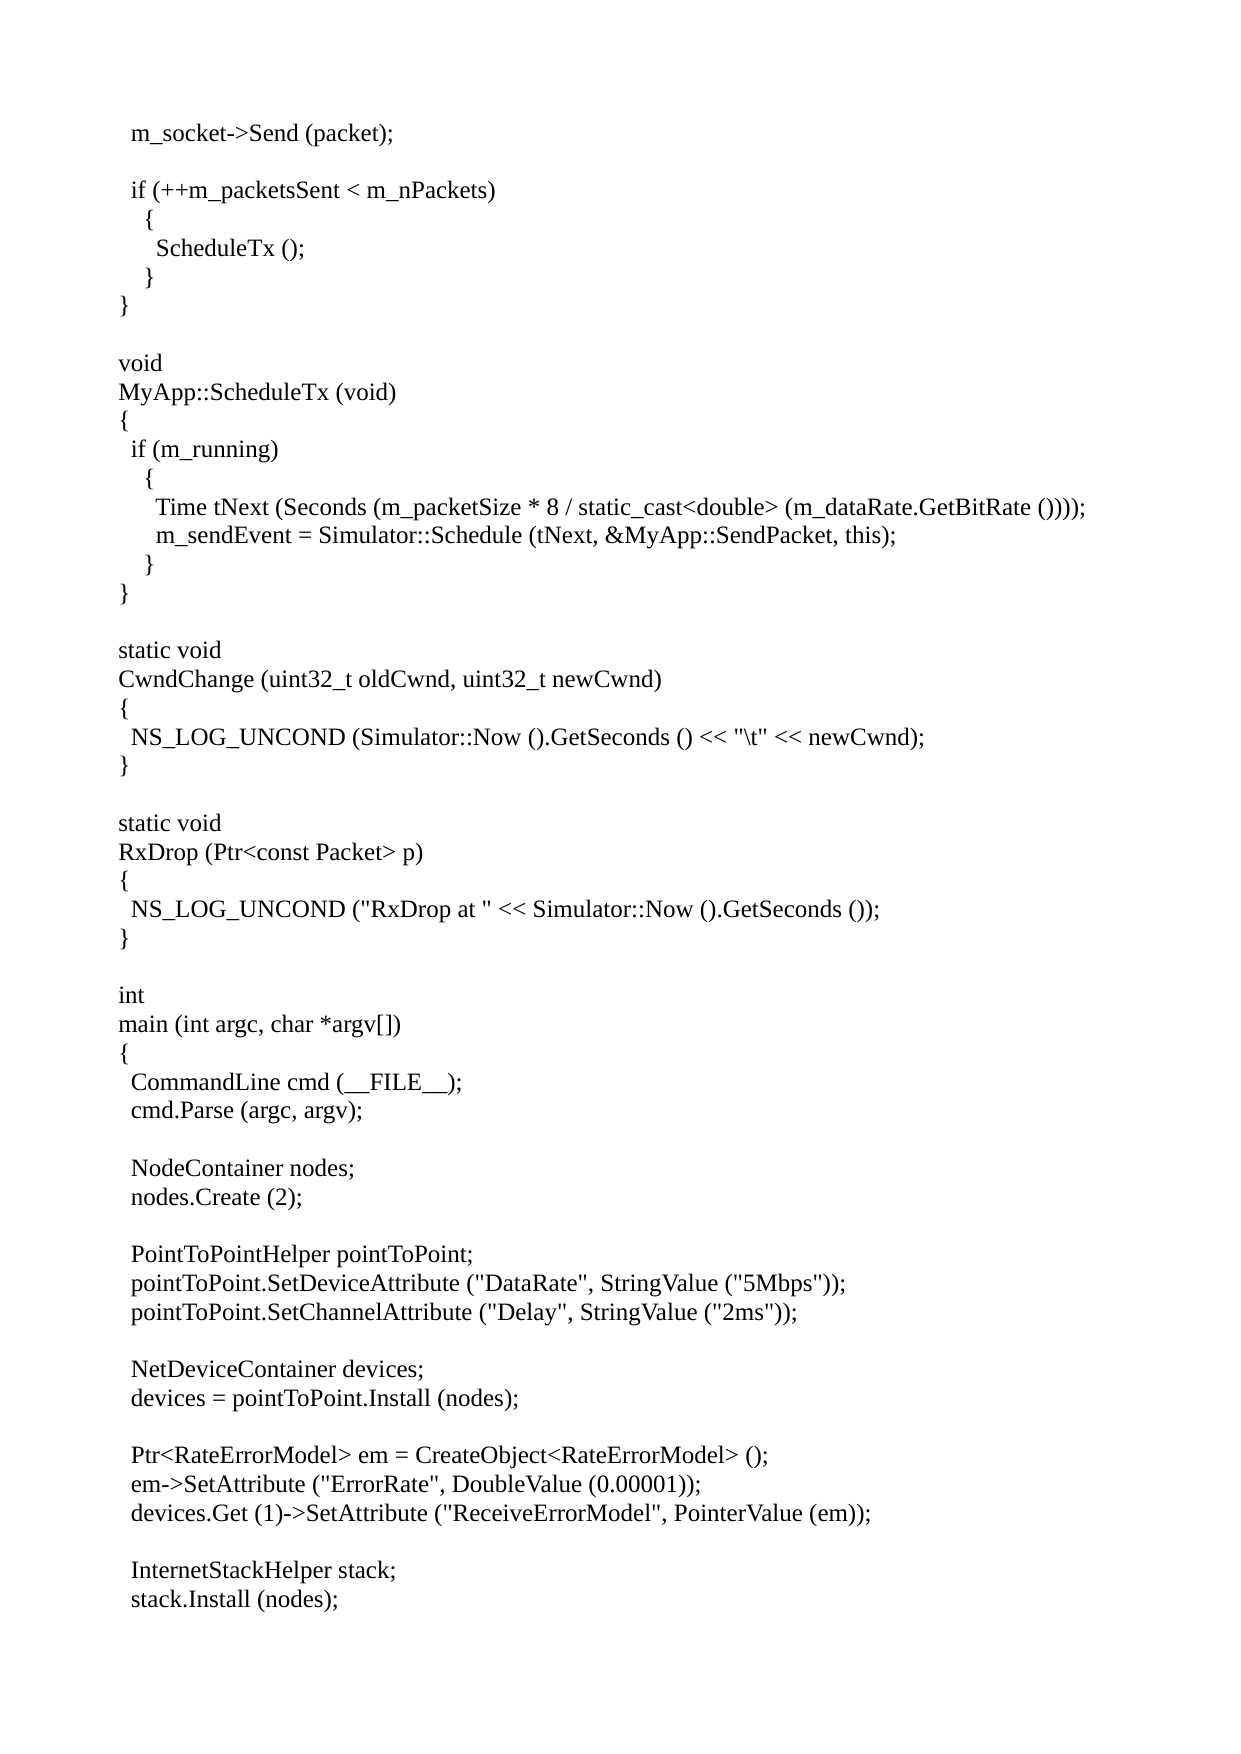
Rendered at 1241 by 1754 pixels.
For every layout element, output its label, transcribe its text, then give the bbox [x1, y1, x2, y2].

text static void [118, 808, 1122, 837]
text { [118, 463, 1122, 492]
text { [118, 406, 1122, 434]
text int [118, 981, 1122, 1009]
text void [118, 348, 1122, 377]
text { [118, 1038, 1122, 1067]
text pointToPoint.SetChannelAttribute ("Delay", StringValue ("2ms")); [118, 1297, 1122, 1326]
text devices.Get (1)->SetAttribute ("ReceiveErrorModel", PointerValue (em)); [118, 1498, 1122, 1527]
text static void [118, 636, 1122, 664]
text } [118, 578, 1122, 607]
text MyApp::ScheduleTx (void) [118, 377, 1122, 406]
text m_socket->Send (packet); [118, 118, 1122, 147]
text main (int argc, char *argv[]) [118, 1009, 1122, 1038]
text devices = pointToPoint.Install (nodes); [118, 1383, 1122, 1412]
text nodes.Create (2); [118, 1182, 1122, 1211]
text PointToPointHelper pointToPoint; [118, 1239, 1122, 1268]
text if (m_running) [118, 434, 1122, 463]
text em->SetAttribute ("ErrorRate", DoubleValue (0.00001)); [118, 1469, 1122, 1498]
text } [118, 262, 1122, 291]
text m_sendEvent = Simulator::Schedule (tNext, &MyApp::SendPacket, this); [118, 521, 1122, 549]
text { [118, 204, 1122, 233]
text NodeContainer nodes; [118, 1153, 1122, 1182]
text RxDrop (Ptr<const Packet> p) [118, 837, 1122, 866]
text } [118, 549, 1122, 578]
text } [118, 923, 1122, 952]
text } [118, 751, 1122, 779]
text InternetStackHelper stack; [118, 1556, 1122, 1584]
text { [118, 693, 1122, 722]
text Time tNext (Seconds (m_packetSize * 8 / static_cast<double> (m_dataRate.GetBitRate ()))); [118, 492, 1122, 521]
text Ptr<RateErrorModel> em = CreateObject<RateErrorModel> (); [118, 1441, 1122, 1469]
text CwndChange (uint32_t oldCwnd, uint32_t newCwnd) [118, 664, 1122, 693]
text pointToPoint.SetDeviceAttribute ("DataRate", StringValue ("5Mbps")); [118, 1268, 1122, 1297]
text NS_LOG_UNCOND ("RxDrop at " << Simulator::Now ().GetSeconds ()); [118, 894, 1122, 923]
text ScheduleTx (); [118, 233, 1122, 262]
text NetDeviceContainer devices; [118, 1354, 1122, 1383]
text { [118, 866, 1122, 894]
text cmd.Parse (argc, argv); [118, 1096, 1122, 1124]
text CommandLine cmd (__FILE__); [118, 1067, 1122, 1096]
text NS_LOG_UNCOND (Simulator::Now ().GetSeconds () << "\t" << newCwnd); [118, 722, 1122, 751]
text if (++m_packetsSent < m_nPackets) [118, 176, 1122, 204]
text stack.Install (nodes); [118, 1584, 1122, 1613]
text } [118, 291, 1122, 319]
